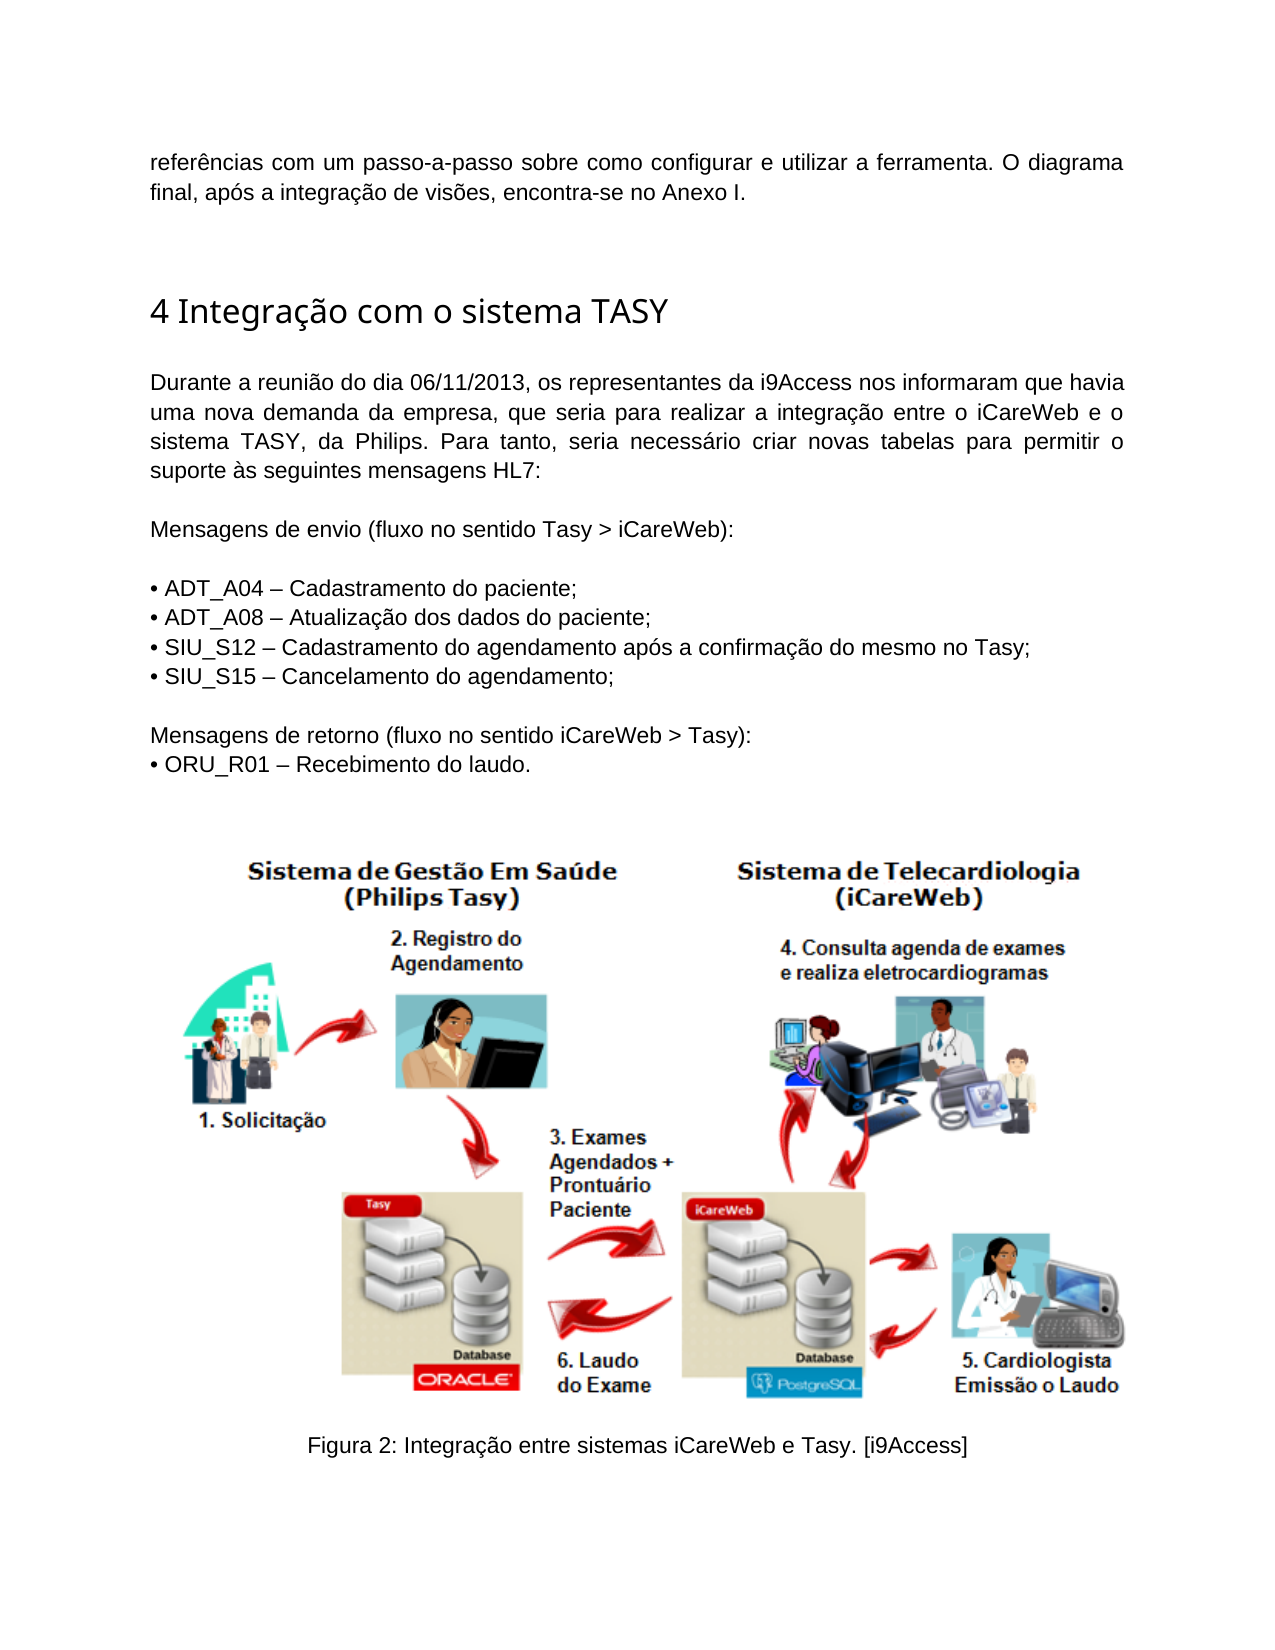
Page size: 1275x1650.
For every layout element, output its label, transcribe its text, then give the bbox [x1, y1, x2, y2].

text • SIU_S12 – Cadastramento do agendamento após a confirmação do mesmo no Tasy; [150, 634, 1125, 660]
text Figura 2: Integração entre sistemas iCareWeb e Tasy. [i9Access] [150, 1433, 1125, 1459]
text Mensagens de retorno (fluxo no sentido iCareWeb > Tasy): [150, 722, 1125, 748]
subtitle 4 Integração com o sistema TASY [150, 288, 1125, 334]
text referências com um passo-a-passo sobre como configurar e utilizar a ferramenta. O diagrama final, após a integração de visões, encontra-se no Anexo I. [150, 150, 1125, 205]
text • ADT_A08 – Atualização dos dados do paciente; [150, 605, 1125, 631]
text Mensagens de envio (fluxo no sentido Tasy > iCareWeb): [150, 517, 1125, 542]
text • ORU_R01 – Recebimento do laudo. [150, 752, 1125, 777]
text • SIU_S15 – Cancelamento do agendamento; [150, 664, 1125, 689]
text Durante a reunião do dia 06/11/2013, os representantes da i9Access nos informaram que havia uma nova demanda da empresa, que seria para realizar a integração entre o iCareWeb e o sistema TASY, da Philips. Para tanto, seria necessário criar novas tabelas para permitir o suporte às seguintes mensagens HL7: [150, 370, 1125, 484]
picture [168, 829, 1144, 1411]
text • ADT_A04 – Cadastramento do paciente; [150, 576, 1125, 601]
